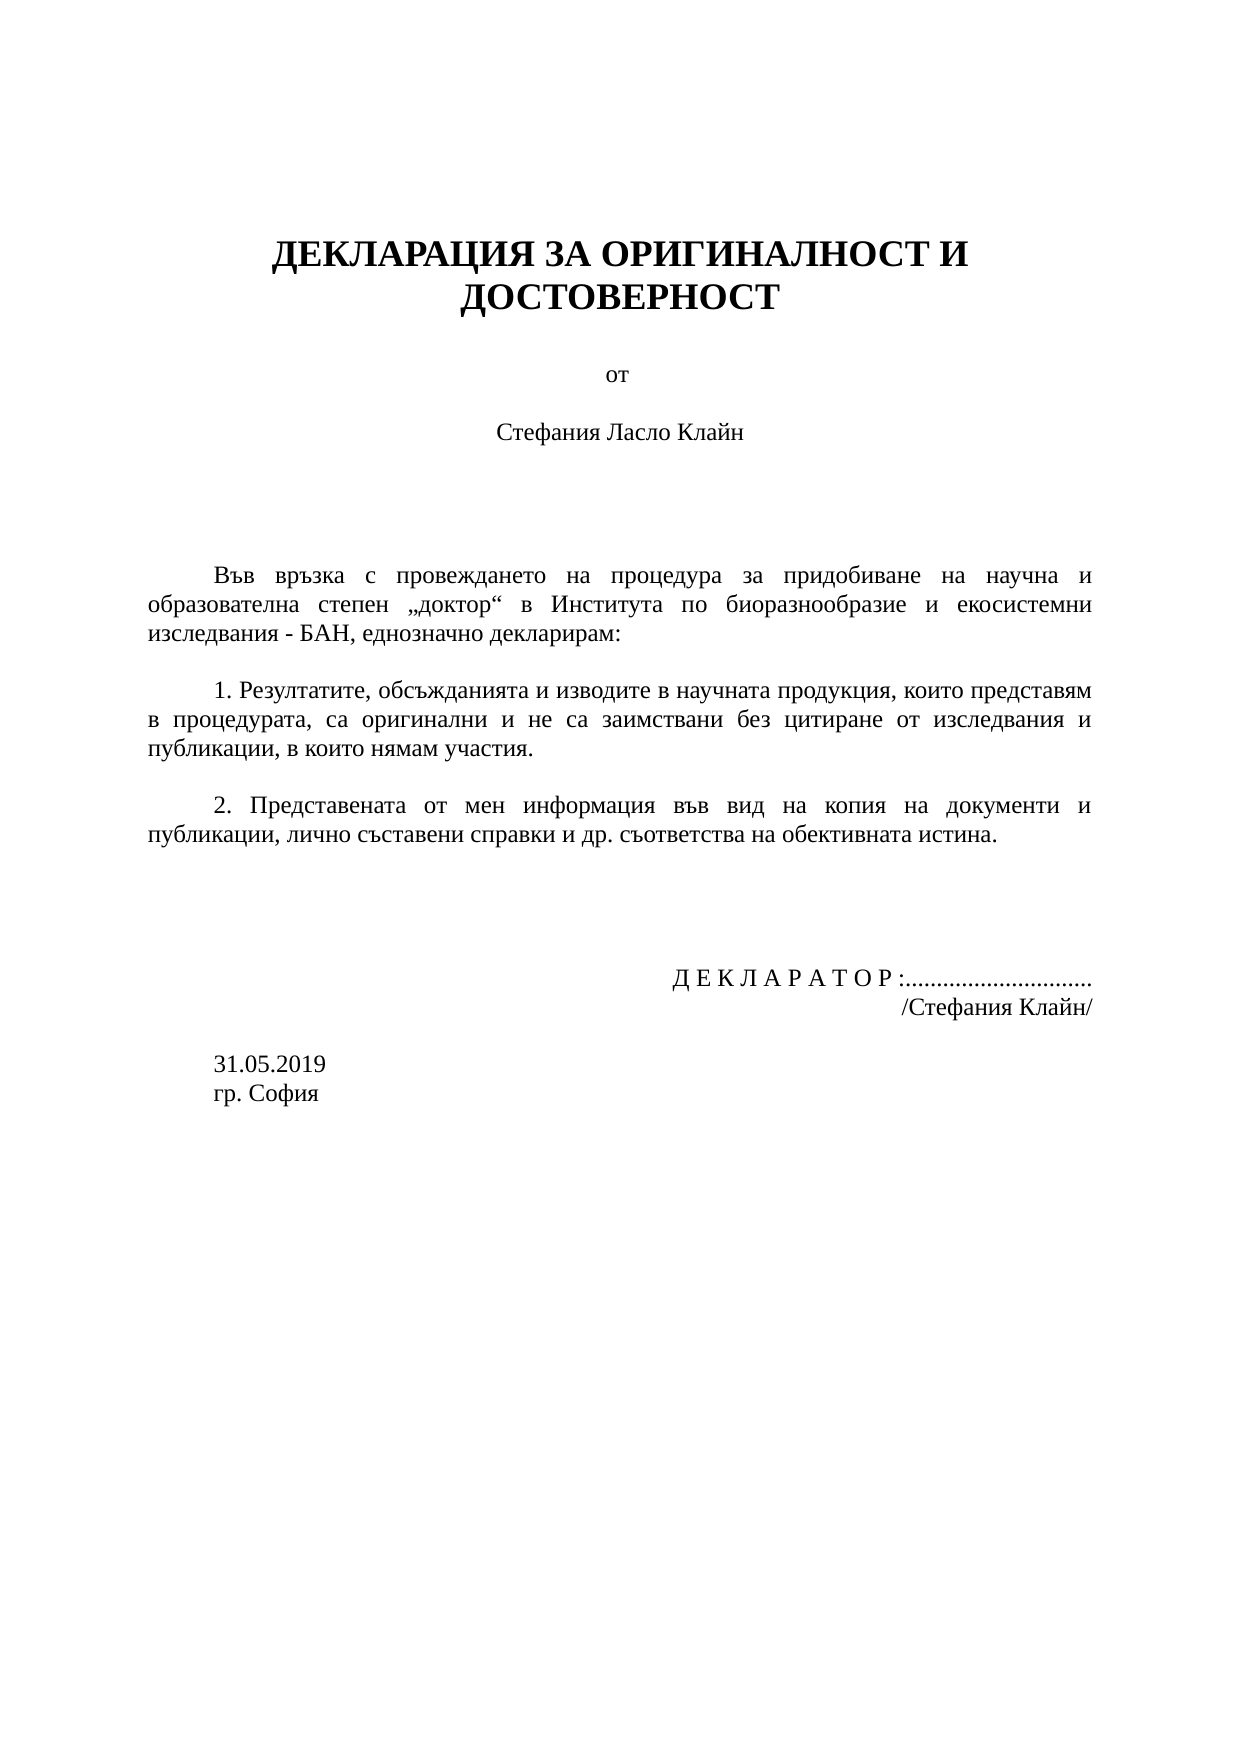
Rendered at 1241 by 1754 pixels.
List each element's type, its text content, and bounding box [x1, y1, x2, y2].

text 2. Представената от мен информация във вид на копия на документи и публикации, лично съставени справки и др. съответства на обективната истина. [148, 790, 1093, 848]
subtitle Декларация за оригиналност и достоверност [148, 232, 1093, 318]
text Във връзка с провеждането на процедура за придобиване на научна и образователна степен „доктор“ в Института по биоразнообразие и екосистемни изследвания - БАН, еднозначно декларирам: [148, 560, 1093, 647]
text Стефания Ласло Клайн [148, 417, 1093, 445]
text /Стефания Клайн/ [148, 992, 1093, 1020]
text гр. София [148, 1078, 1093, 1107]
text oт [148, 359, 1093, 388]
text Д Е К Л А Р А Т О Р :.............................. [148, 963, 1093, 992]
text 1. Резултатите, обсъжданията и изводите в научната продукция, които представям в процедурата, са оригинални и не са заимствани без цитиране от изследвания и публикации, в които нямам участия. [148, 675, 1093, 762]
text 31.05.2019 [148, 1049, 1093, 1078]
